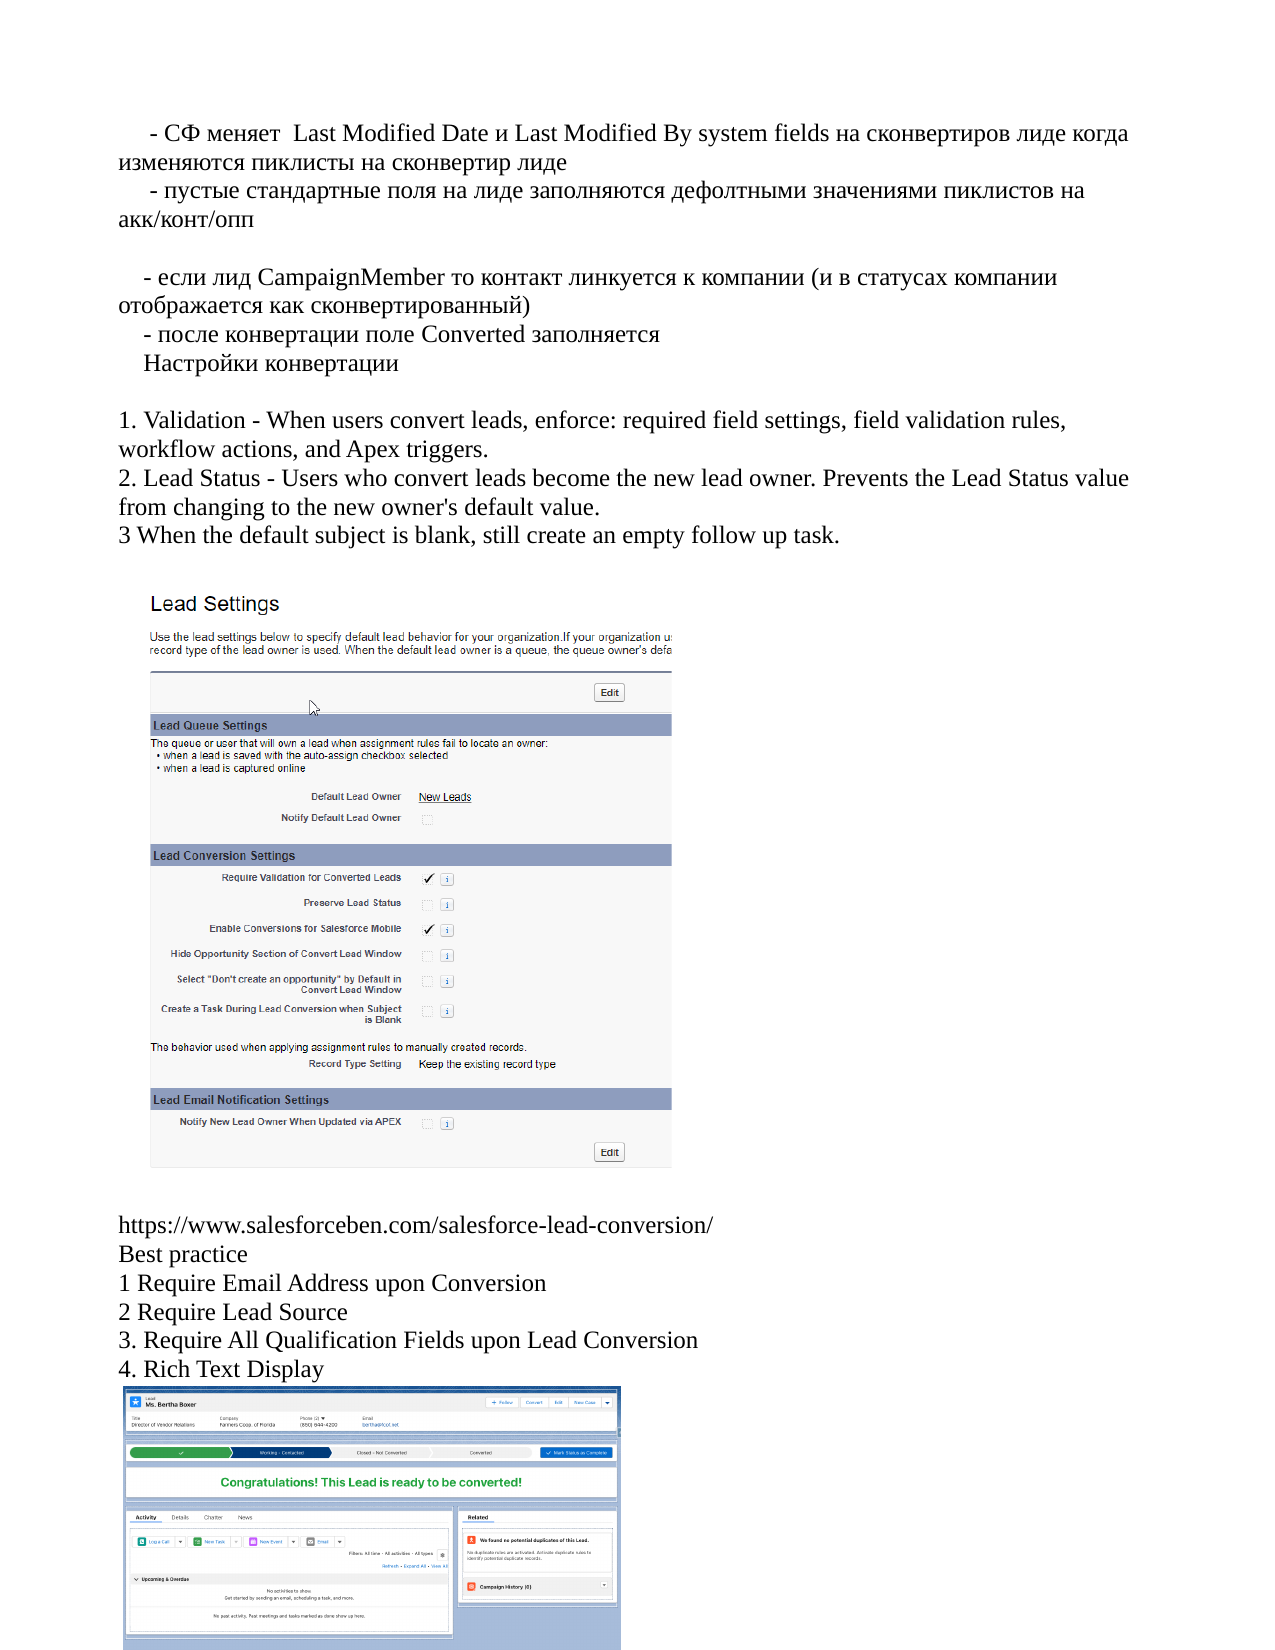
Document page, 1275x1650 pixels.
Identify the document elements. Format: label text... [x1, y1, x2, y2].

text - СФ меняет Last Modified Date и Last Modified By system fields на сконвертиров лиде когда изменяются пиклисты на сконвертир лиде - пустые стандартные поля на лиде заполняются дефолтными значениями пиклистов на акк/конт/опп - если лид CampaignMember то контакт линкуется к компании (и в статусах компании отображается как сконвертированный) - после конвертации поле Converted заполняется Настройки конвертации 1. Validation - When users convert leads, enforce: required field settings, field validation rules, workflow actions, and Apex triggers. 2. Lead Status - Users who convert leads become the new lead owner. Prevents the Lead Status value from changing to the new owner's default value. 3 When the default subject is blank, still create an empty follow up task. [118, 118, 1157, 578]
picture [123, 1386, 621, 1650]
text 3. Require All Qualification Fields upon Lead Conversion 4. Rich Text Display [118, 1326, 1157, 1412]
text https://www.salesforceben.com/salesforce-lead-conversion/ [118, 1182, 1157, 1239]
text Best practice 1 Require Email Address upon Conversion 2 Require Lead Source [118, 1239, 1157, 1326]
picture [143, 578, 672, 1171]
